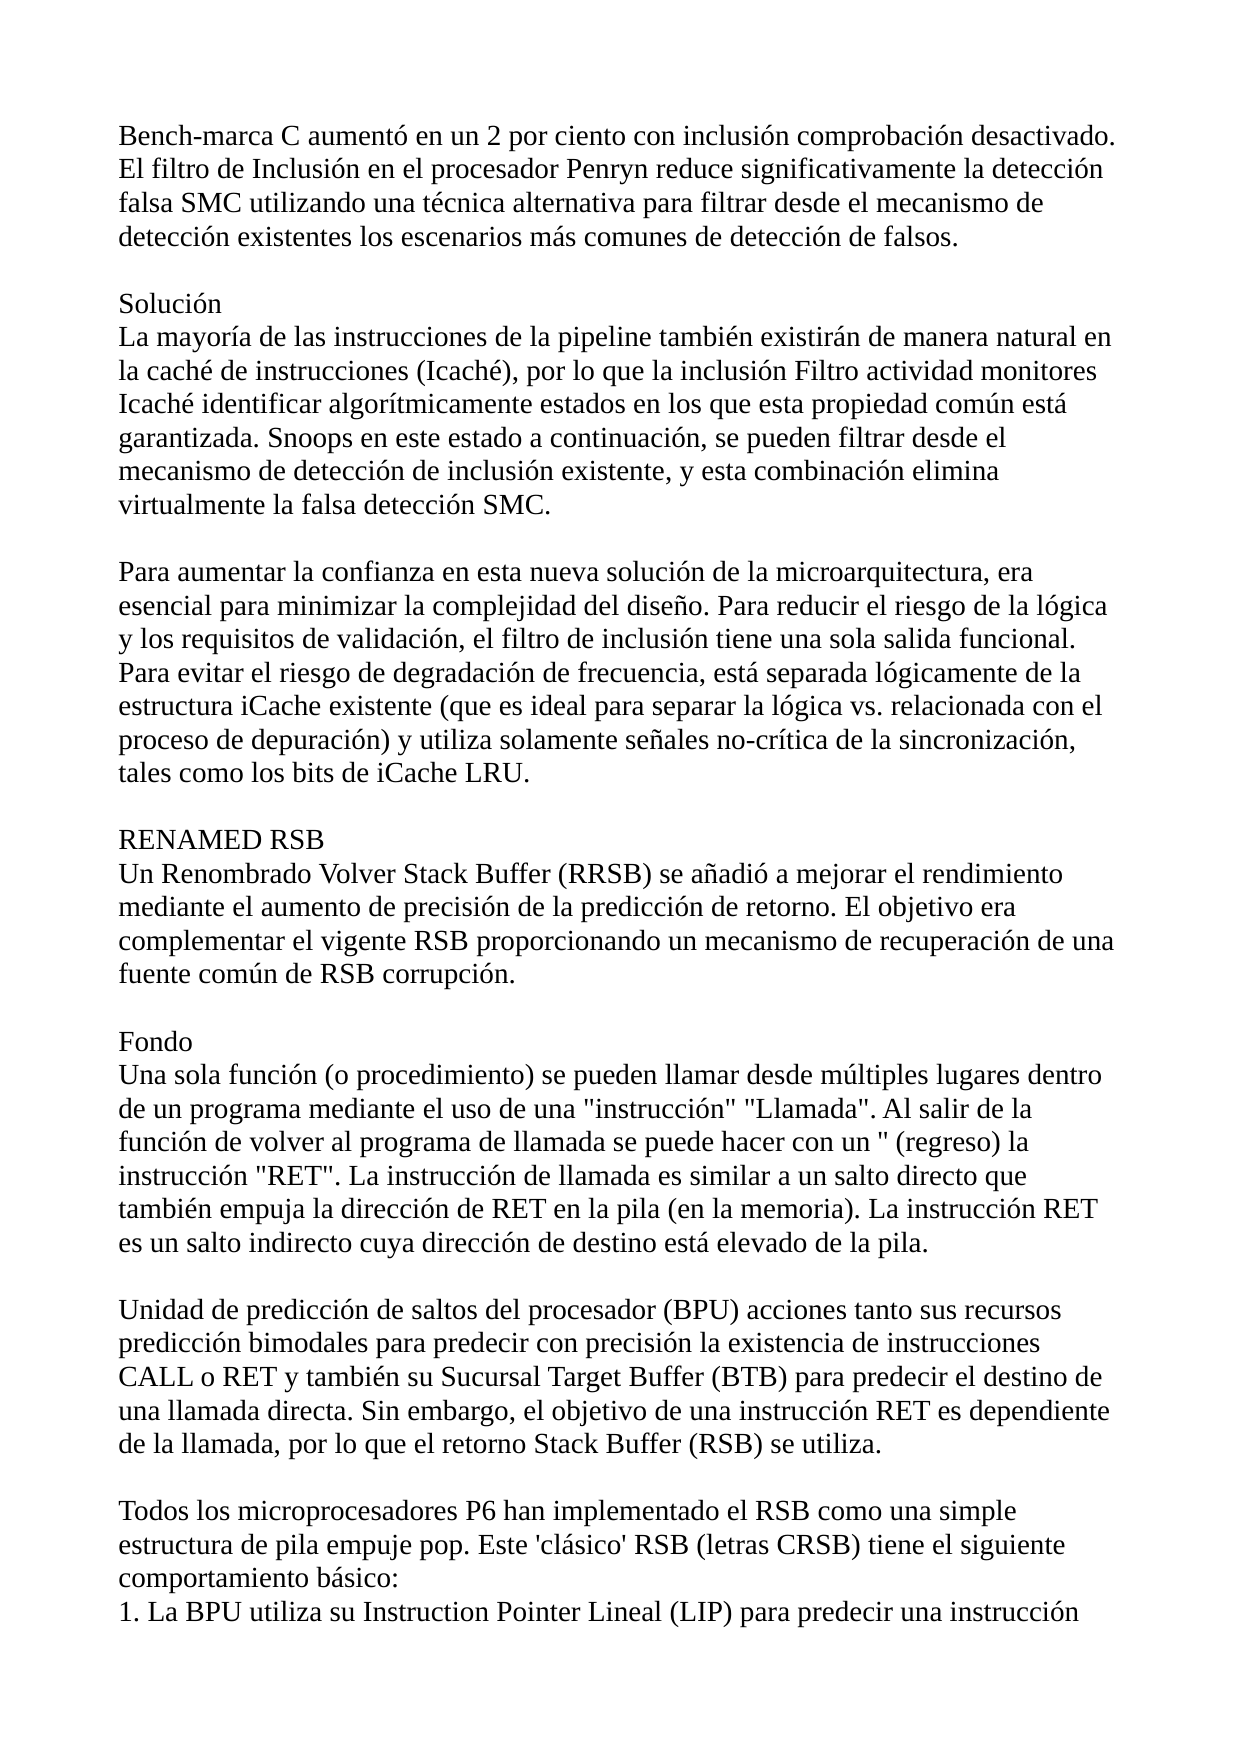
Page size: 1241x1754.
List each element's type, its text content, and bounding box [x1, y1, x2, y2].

text Unidad de predicción de saltos del procesador (BPU) acciones tanto sus recursos predicción bimodales para predecir con precisión la existencia de instrucciones CALL o RET y también su Sucursal Target Buffer (BTB) para predecir el destino de una llamada directa. Sin embargo, el objetivo de una instrucción RET es dependiente de la llamada, por lo que el retorno Stack Buffer (RSB) se utiliza. [118, 1292, 1122, 1460]
text Todos los microprocesadores P6 han implementado el RSB como una simple estructura de pila empuje pop. Este 'clásico' RSB (letras CRSB) tiene el siguiente comportamiento básico: [118, 1493, 1122, 1594]
text 1. La BPU utiliza su Instruction Pointer Lineal (LIP) para predecir una instrucción [118, 1594, 1122, 1627]
text Solución [118, 286, 1122, 319]
text Para aumentar la confianza en esta nueva solución de la microarquitectura, era esencial para minimizar la complejidad del diseño. Para reducir el riesgo de la lógica y los requisitos de validación, el filtro de inclusión tiene una sola salida funcional. Para evitar el riesgo de degradación de frecuencia, está separada lógicamente de la estructura iCache existente (que es ideal para separar la lógica vs. relacionada con el proceso de depuración) y utiliza solamente señales no-crítica de la sincronización, tales como los bits de iCache LRU. [118, 554, 1122, 789]
text Bench-marca C aumentó en un 2 por ciento con inclusión comprobación desactivado. El filtro de Inclusión en el procesador Penryn reduce significativamente la detección falsa SMC utilizando una técnica alternativa para filtrar desde el mecanismo de detección existentes los escenarios más comunes de detección de falsos. [118, 118, 1122, 252]
text Una sola función (o procedimiento) se pueden llamar desde múltiples lugares dentro de un programa mediante el uso de una "instrucción" "Llamada". Al salir de la función de volver al programa de llamada se puede hacer con un '' (regreso) la instrucción "RET". La instrucción de llamada es similar a un salto directo que también empuja la dirección de RET en la pila (en la memoria). La instrucción RET es un salto indirecto cuya dirección de destino está elevado de la pila. [118, 1057, 1122, 1258]
text RENAMED RSB [118, 822, 1122, 856]
text La mayoría de las instrucciones de la pipeline también existirán de manera natural en la caché de instrucciones (Icaché), por lo que la inclusión Filtro actividad monitores Icaché identificar algorítmicamente estados en los que esta propiedad común está garantizada. Snoops en este estado a continuación, se pueden filtrar desde el mecanismo de detección de inclusión existente, y esta combinación elimina virtualmente la falsa detección SMC. [118, 319, 1122, 521]
text Fondo [118, 1024, 1122, 1057]
text Un Renombrado Volver Stack Buffer (RRSB) se añadió a mejorar el rendimiento mediante el aumento de precisión de la predicción de retorno. El objetivo era complementar el vigente RSB proporcionando un mecanismo de recuperación de una fuente común de RSB corrupción. [118, 856, 1122, 990]
